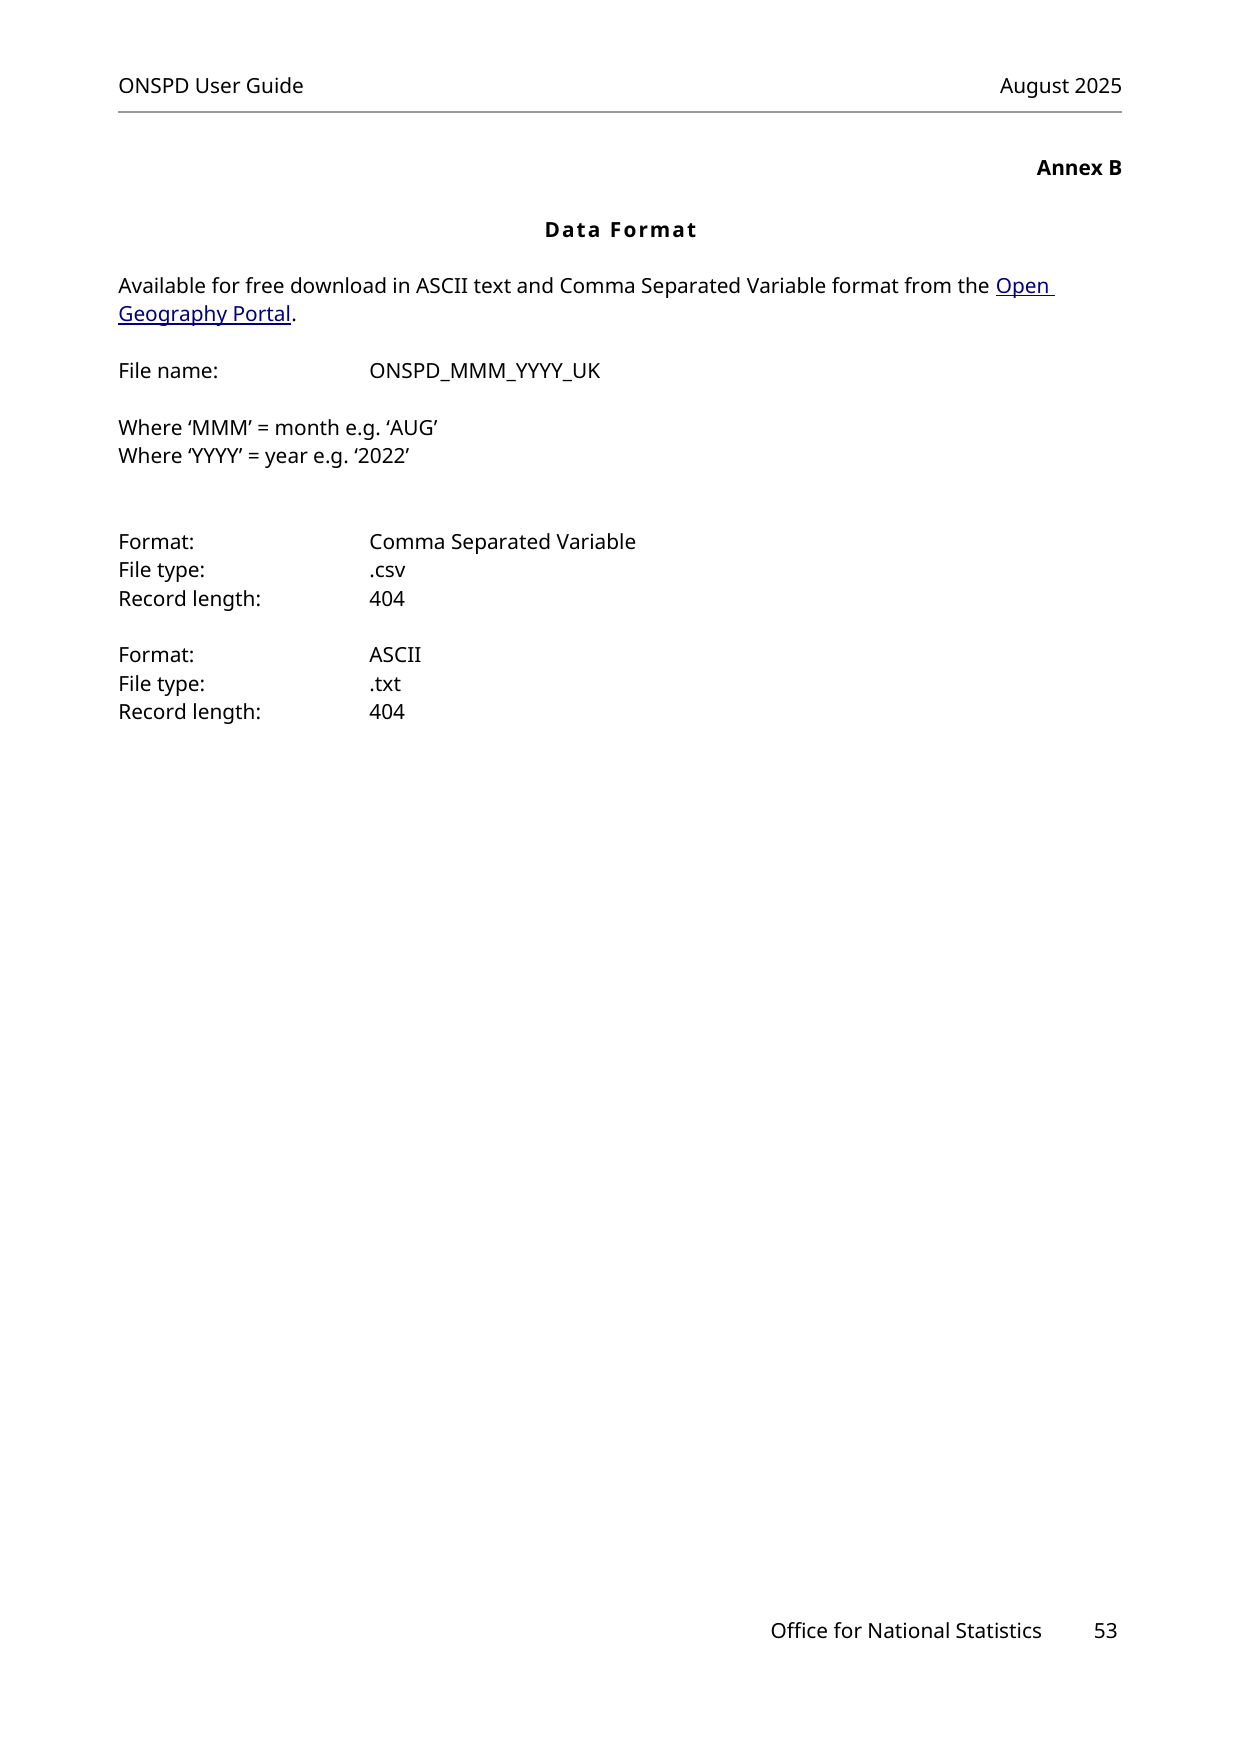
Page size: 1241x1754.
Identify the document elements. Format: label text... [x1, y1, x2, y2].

text File name: ONSPD_MMM_YYYY_UK [118, 356, 1033, 384]
text Format: Comma Separated Variable [118, 527, 1122, 555]
text Record length: 404 [118, 584, 1122, 612]
text Record length: 404 [118, 697, 1122, 726]
text File type: .csv [118, 555, 1122, 584]
text Format: ASCII [118, 641, 1122, 669]
subtitle Data Format [118, 219, 1122, 242]
text File type: .txt [118, 669, 1122, 697]
text Where ‘MMM’ = month e.g. ‘AUG’ [118, 413, 1033, 441]
text Annex B [118, 153, 1122, 182]
text Available for free download in ASCII text and Comma Separated Variable format from the Open Geography Portal. [118, 271, 1122, 328]
text Where ‘YYYY’ = year e.g. ‘2022’ [118, 441, 1033, 470]
